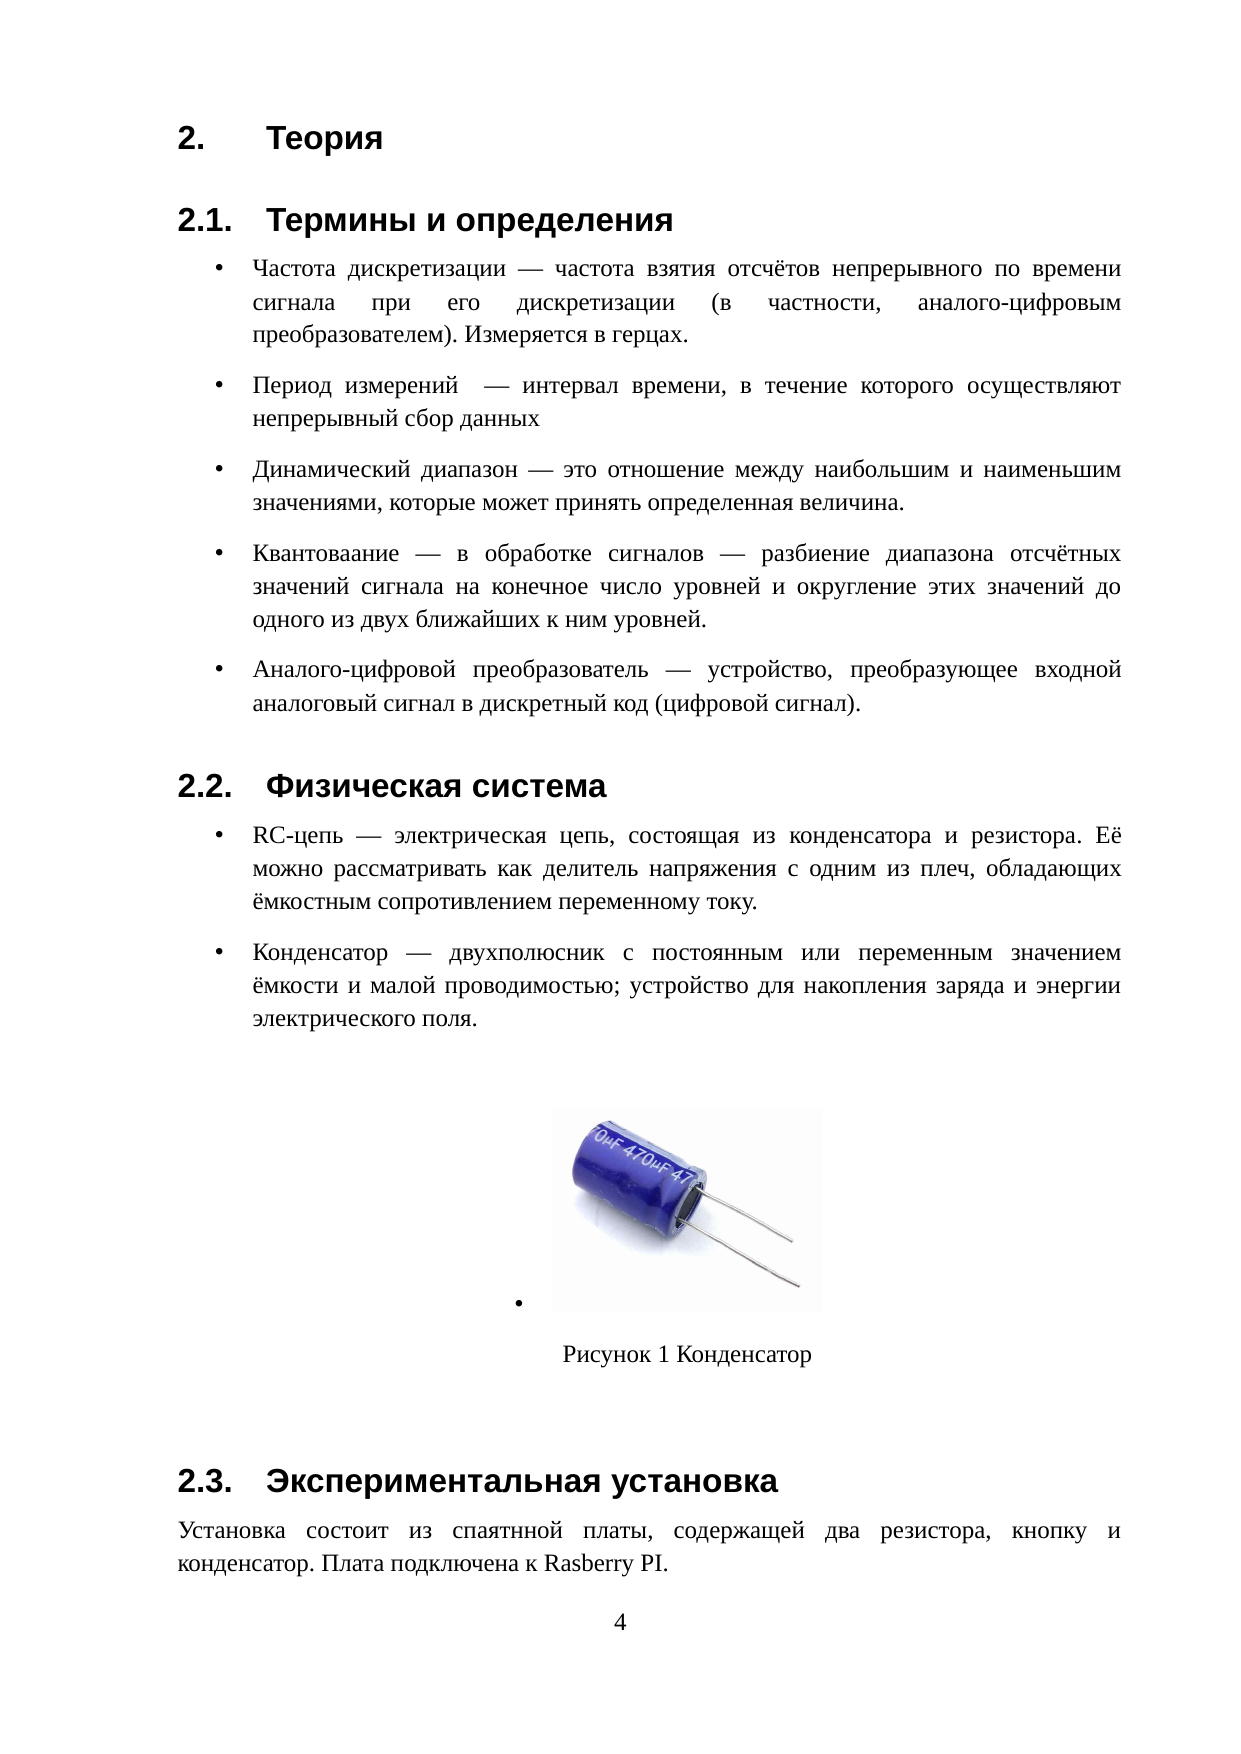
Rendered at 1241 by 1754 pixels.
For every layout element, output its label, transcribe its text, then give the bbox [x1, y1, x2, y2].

list Квантоваание — в обработке сигналов — разбиение диапазона отсчётных значений сигнала на конечное число уровней и округление этих значений до одного из двух ближайших к ним уровней. [215, 538, 1122, 633]
text Установка состоит из спаятнной платы, содержащей два резистора, кнопку и конденсатор. Плата подключена к Rasberry PI. [177, 1515, 1122, 1577]
list Конденсатор — двухполюсник с постоянным или переменным значением ёмкости и малой проводимостью; устройство для накопления заряда и энергии электрического поля. [215, 937, 1122, 1031]
list Рисунок 1 Конденсатор [215, 1339, 1122, 1367]
subtitle Теория [177, 118, 1093, 157]
picture [552, 1109, 823, 1313]
subtitle Экспериментальная установка [177, 1462, 1093, 1500]
list Динамический диапазон — это отношение между наибольшим и наименьшим значениями, которые может принять определенная величина. [215, 454, 1122, 516]
list Аналого-цифровой преобразователь — устройство, преобразующее входной аналоговый сигнал в дискретный код (цифровой сигнал). [215, 654, 1122, 716]
subtitle Термины и определения [177, 200, 1093, 238]
list Частота дискретизации — частота взятия отсчётов непрерывного по времени сигнала при его дискретизации (в частности, аналого-цифровым преобразователем). Измеряется в герцах. [215, 253, 1122, 348]
subtitle Физическая система [177, 766, 1093, 804]
list RC-цепь — электрическая цепь, состоящая из конденсатора и резистора. Её можно рассматривать как делитель напряжения с одним из плеч, обладающих ёмкостным сопротивлением переменному току. [215, 820, 1122, 915]
list Период измерений — интервал времени, в течение которого осуществляют непрерывный сбор данных [215, 370, 1122, 432]
